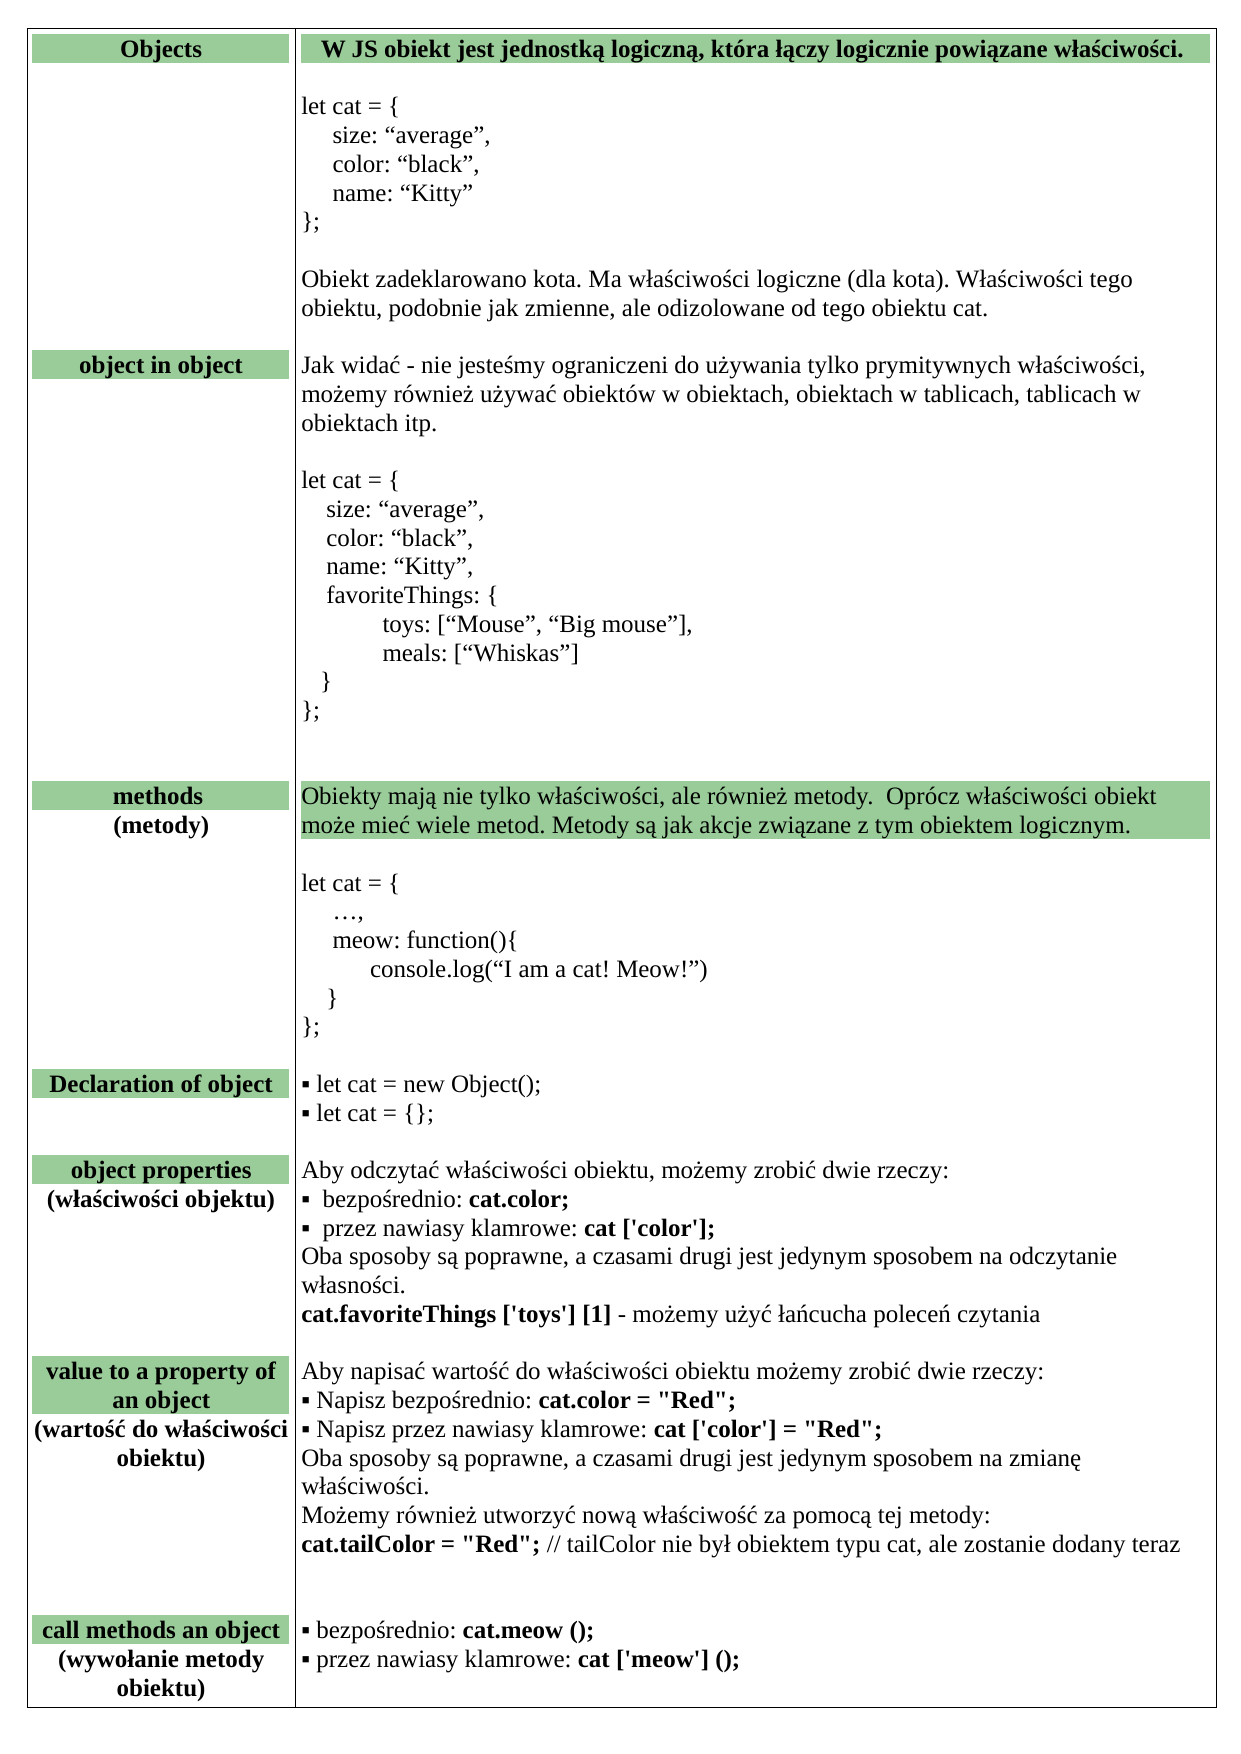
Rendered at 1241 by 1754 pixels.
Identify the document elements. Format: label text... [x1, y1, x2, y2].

table_header W JS obiekt jest jednostką logiczną, która łączy logicznie powiązane właściwości. let cat = { size: “average”, color: “black”, name: “Kitty” }; Obiekt zadeklarowano kota. Ma właściwości logiczne (dla kota). Właściwości tego obiektu, podobnie jak zmienne, ale odizolowane od tego obiektu cat. Jak widać - nie jesteśmy ograniczeni do używania tylko prymitywnych właściwości, możemy również używać obiektów w obiektach, obiektach w tablicach, tablicach w obiektach itp. let cat = { size: “average”, color: “black”, name: “Kitty”, favoriteThings: { toys: [“Mouse”, “Big mouse”], meals: [“Whiskas”] } }; Obiekty mają nie tylko właściwości, ale również metody. Oprócz właściwości obiekt może mieć wiele metod. Metody są jak akcje związane z tym obiektem logicznym. let cat = { …, meow: function(){ console.log(“I am a cat! Meow!”) } }; ▪ let cat = new Object(); ▪ let cat = {}; Aby odczytać właściwości obiektu, możemy zrobić dwie rzeczy: ▪ bezpośrednio: cat.color; ▪ przez nawiasy klamrowe: cat ['color']; Oba sposoby są poprawne, a czasami drugi jest jedynym sposobem na odczytanie własności. cat.favoriteThings ['toys'] [1] - możemy użyć łańcucha poleceń czytania Aby napisać wartość do właściwości obiektu możemy zrobić dwie rzeczy: ▪ Napisz bezpośrednio: cat.color = "Red"; ▪ Napisz przez nawiasy klamrowe: cat ['color'] = "Red"; Oba sposoby są poprawne, a czasami drugi jest jedynym sposobem na zmianę właściwości. Możemy również utworzyć nową właściwość za pomocą tej metody: cat.tailColor = "Red"; // tailColor nie był obiektem typu cat, ale zostanie dodany teraz ▪ bezpośrednio: cat.meow (); ▪ przez nawiasy klamrowe: cat ['meow'] (); [296, 29, 1216, 1707]
table_header Objects object in object methods (metody) Declaration of object object properties (właściwości objektu) value to a property of an object (wartość do właściwości obiektu) call methods an object (wywołanie metody obiektu) [28, 29, 295, 1707]
